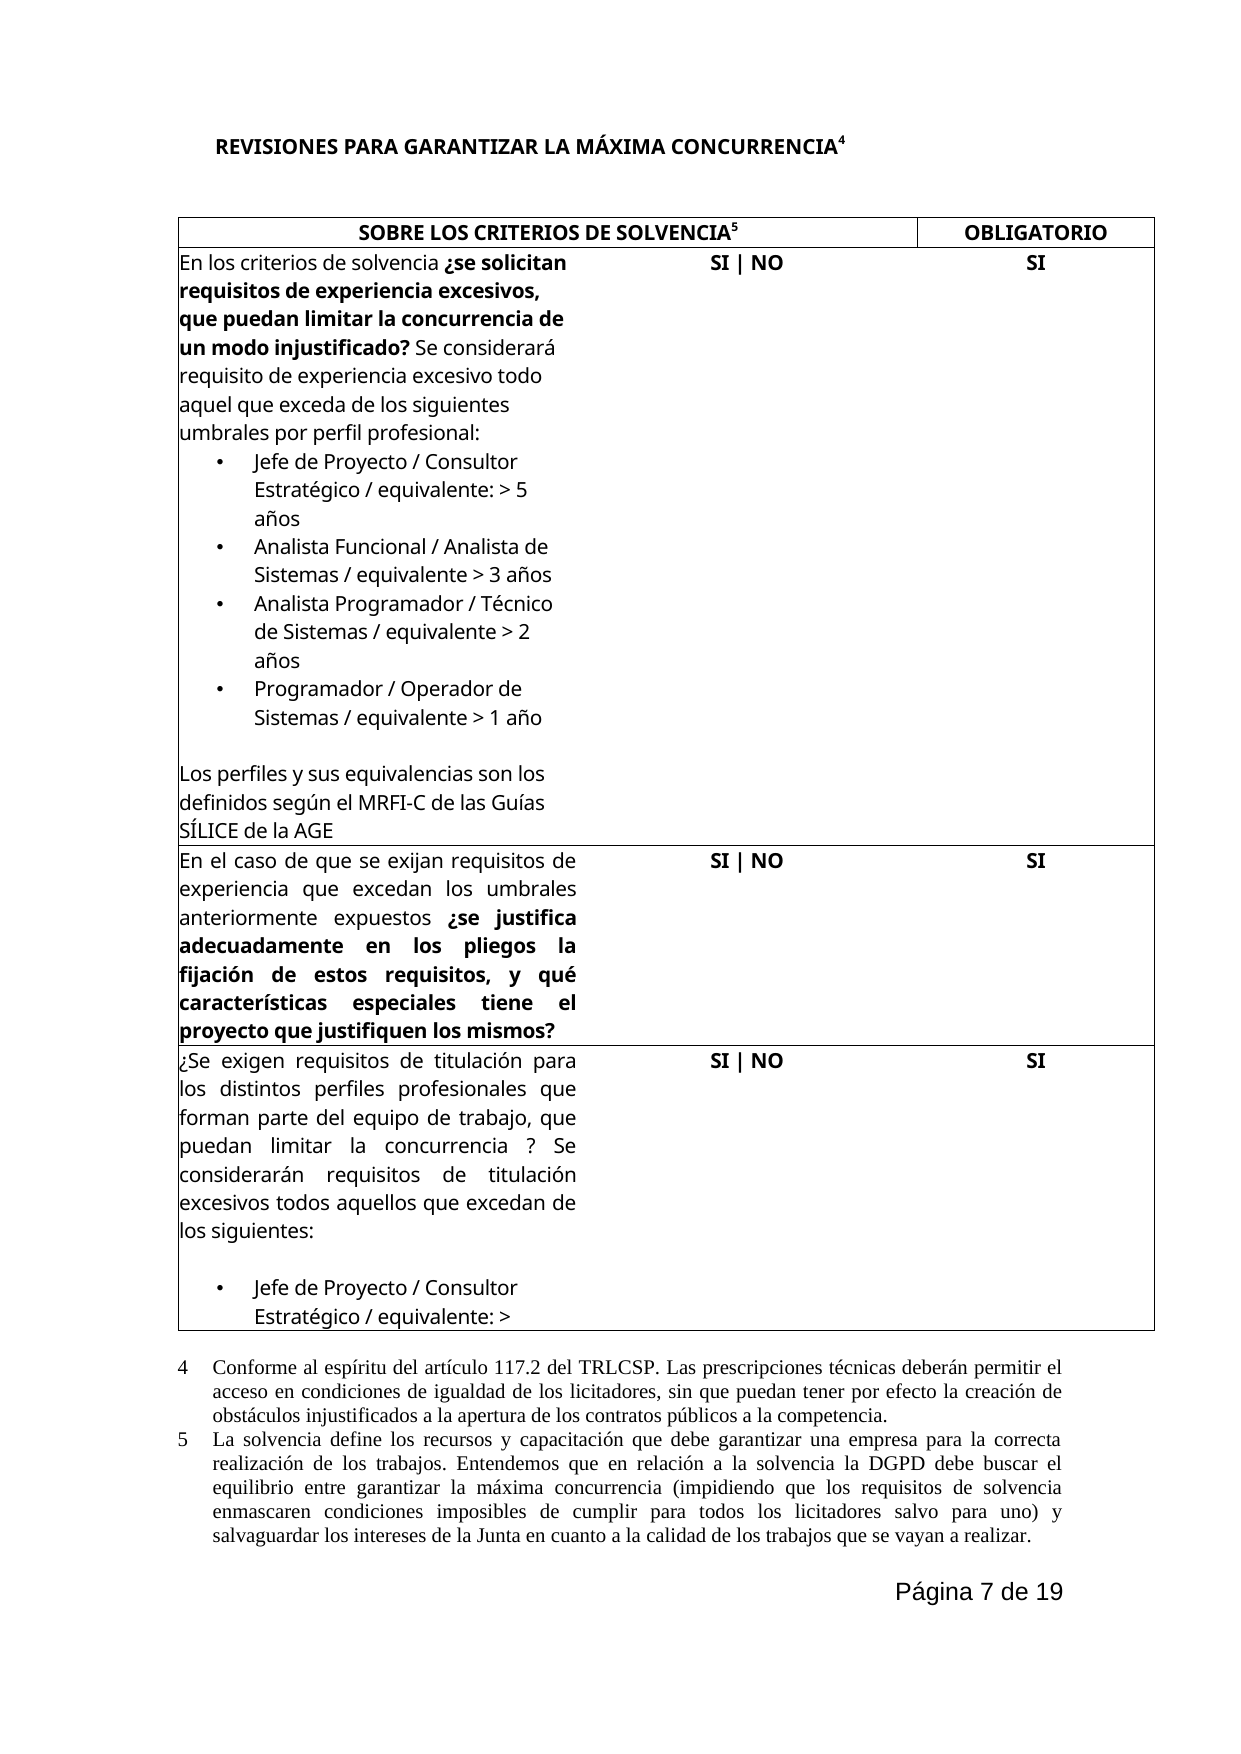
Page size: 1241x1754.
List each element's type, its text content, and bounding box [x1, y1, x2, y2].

table_cell SI | NO [577, 846, 918, 1045]
table_cell SI [918, 1046, 1154, 1330]
text Conforme al espíritu del artículo 117.2 del TRLCSP. Las prescripciones técnicas deberán permitir el acceso en condiciones de igualdad de los licitadores, sin que puedan tener por efecto la creación de obstáculos injustificados a la apertura de los contratos públicos a la competencia. [177, 1355, 1063, 1427]
table_cell En el caso de que se exijan requisitos de experiencia que excedan los umbrales anteriormente expuestos ¿se justifica adecuadamente en los pliegos la fijación de estos requisitos, y qué características especiales tiene el proyecto que justifiquen los mismos? [179, 846, 577, 1045]
table_cell SI | NO [577, 248, 918, 845]
table_header SOBRE LOS CRITERIOS DE SOLVENCIA [179, 218, 917, 247]
table_cell SI | NO [577, 1046, 918, 1330]
table_cell En los criterios de solvencia ¿se solicitan requisitos de experiencia excesivos, que puedan limitar la concurrencia de un modo injustificado? Se considerará requisito de experiencia excesivo todo aquel que exceda de los siguientes umbrales por perfil profesional: Jefe de Proyecto / Consultor Estratégico / equivalente: > 5 años Analista Funcional / Analista de Sistemas / equivalente > 3 años Analista Programador / Técnico de Sistemas / equivalente > 2 años Programador / Operador de Sistemas / equivalente > 1 año Los perfiles y sus equivalencias son los definidos según el MRFI-C de las Guías SÍLICE de la AGE [179, 248, 577, 845]
table_cell ¿Se exigen requisitos de titulación para los distintos perfiles profesionales que forman parte del equipo de trabajo, que puedan limitar la concurrencia ? Se considerarán requisitos de titulación excesivos todos aquellos que excedan de los siguientes: Jefe de Proyecto / Consultor Estratégico / equivalente: > [179, 1046, 577, 1330]
subtitle REVISIONES PARA GARANTIZAR LA MÁXIMA CONCURRENCIA [215, 132, 1063, 160]
table_cell SI [918, 846, 1154, 1045]
table_header OBLIGATORIO [918, 218, 1154, 247]
table_cell SI [918, 248, 1154, 845]
